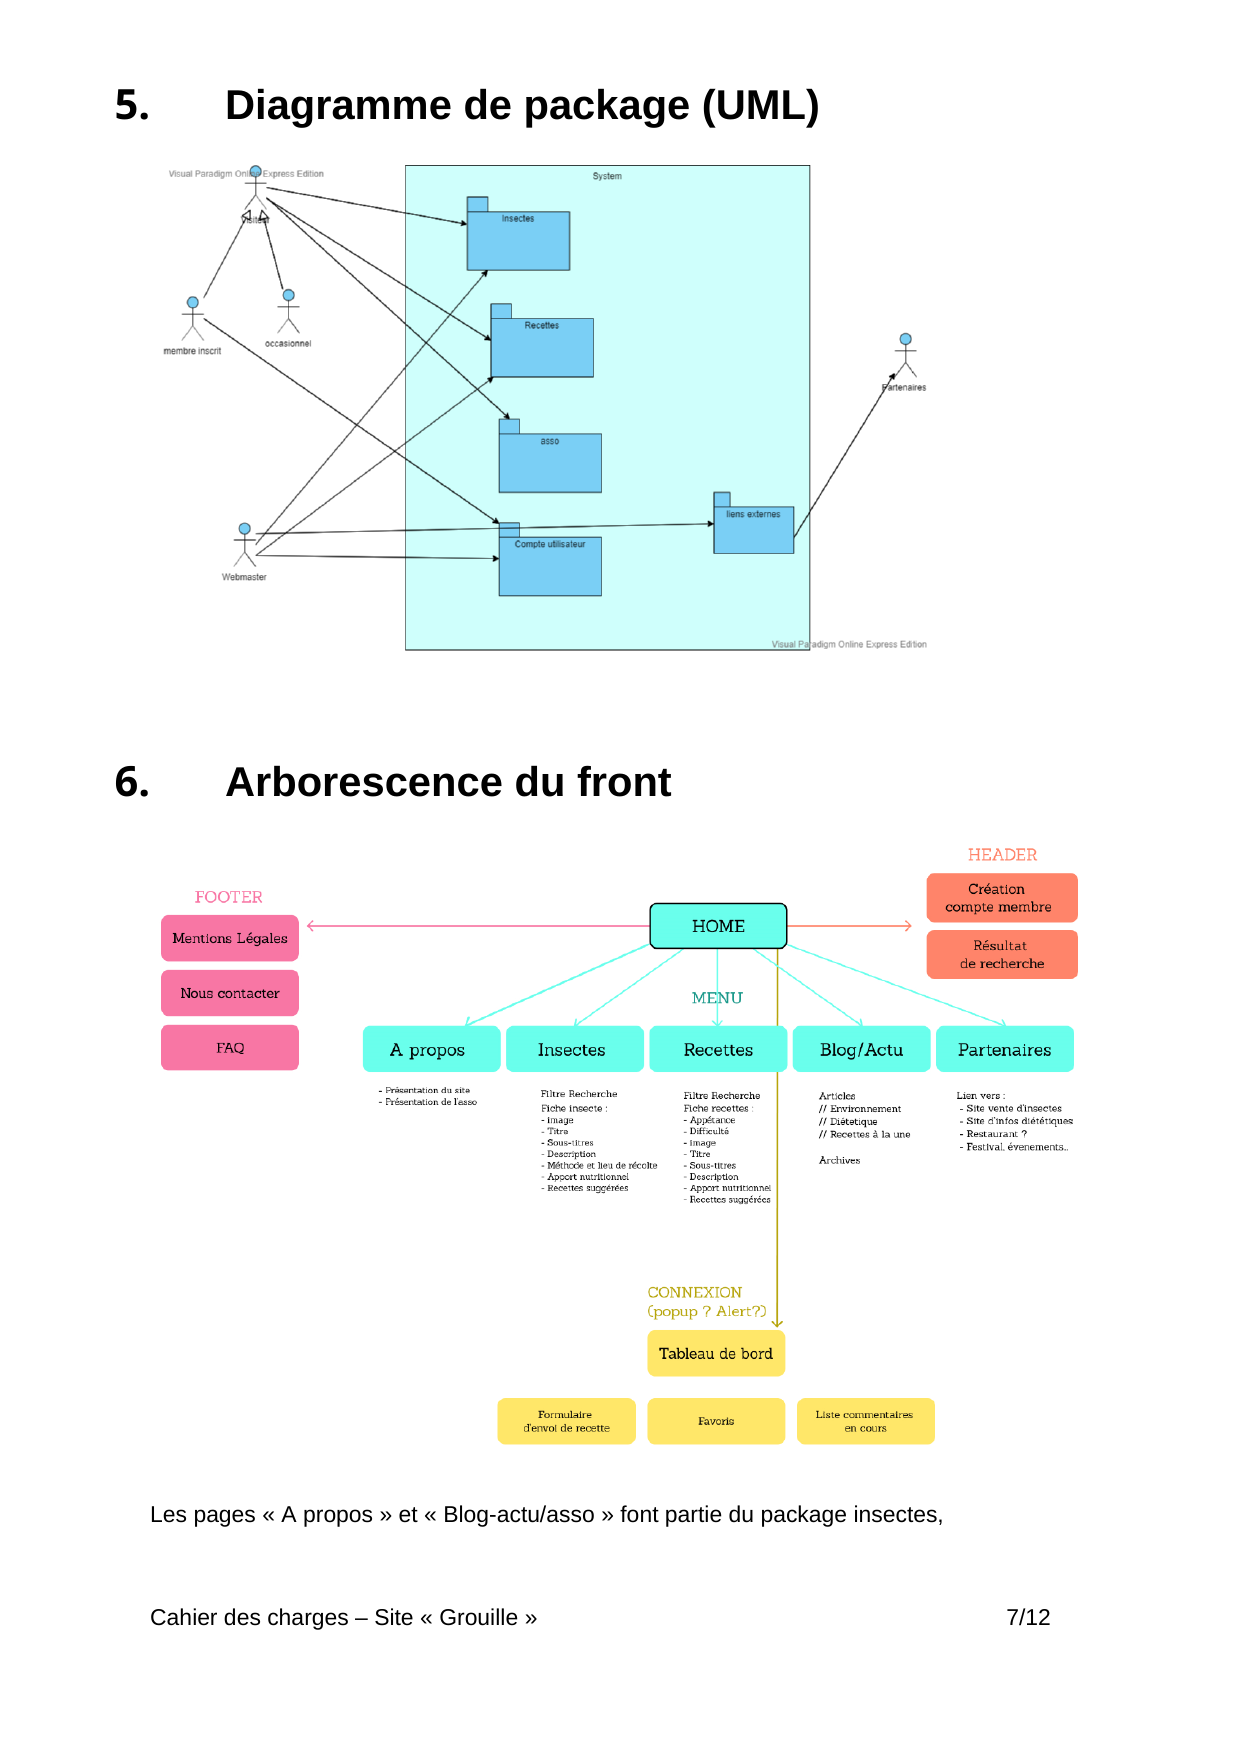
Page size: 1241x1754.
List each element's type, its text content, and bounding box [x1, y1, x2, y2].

subtitle Diagramme de package (UML) [150, 75, 1090, 132]
text Les pages « A propos » et « Blog-actu/asso » font partie du package insectes, [150, 1501, 1090, 1527]
subtitle Arborescence du front [150, 751, 1090, 808]
